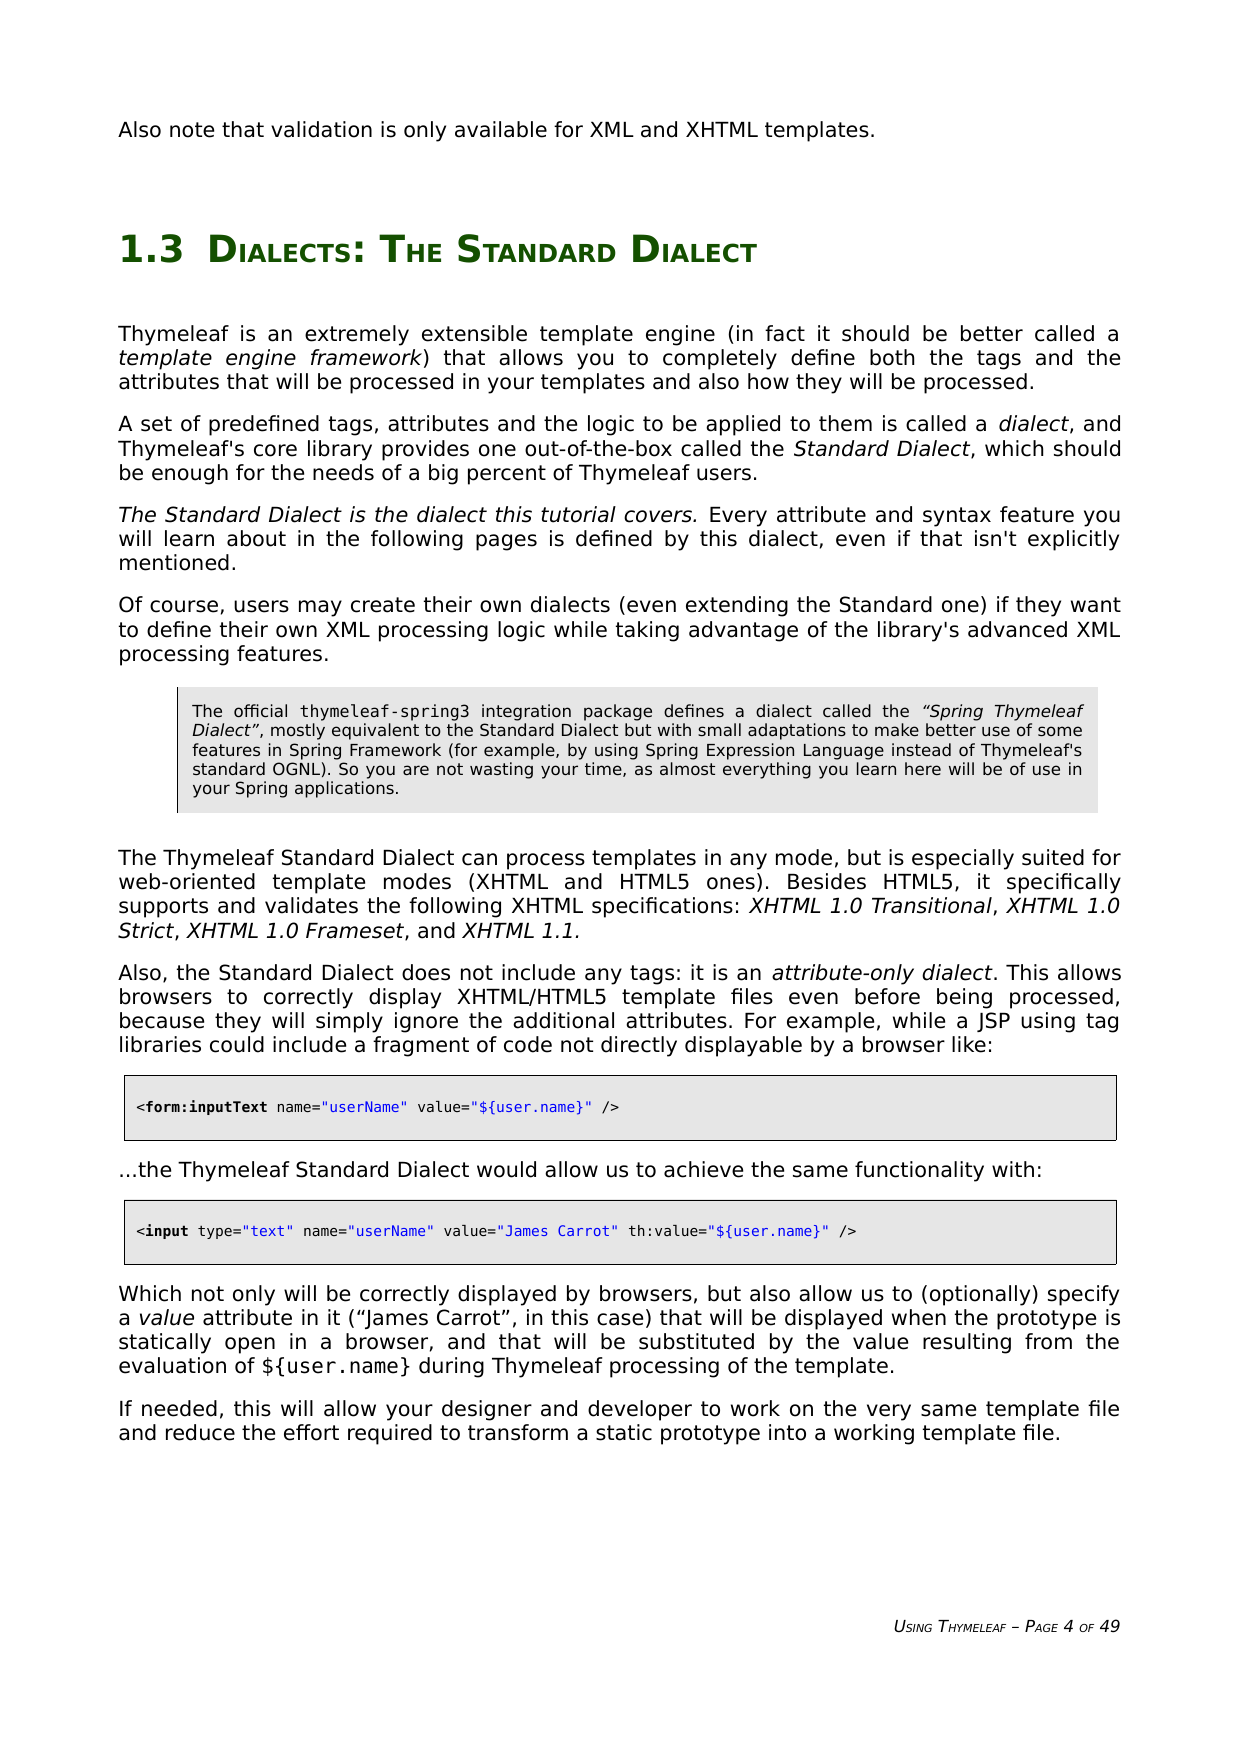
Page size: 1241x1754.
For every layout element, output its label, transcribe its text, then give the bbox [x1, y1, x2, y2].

text Also, the Standard Dialect does not include any tags: it is an attribute-only dialect. This allows browsers to correctly display XHTML/HTML5 template files even before being processed, because they will simply ignore the additional attributes. For example, while a JSP using tag libraries could include a fragment of code not directly displayable by a browser like: [118, 961, 1122, 1058]
text A set of predefined tags, attributes and the logic to be applied to them is called a dialect, and Thymeleaf's core library provides one out-of-the-box called the Standard Dialect, which should be enough for the needs of a big percent of Thymeleaf users. [118, 412, 1122, 485]
text Of course, users may create their own dialects (even extending the Standard one) if they want to define their own XML processing logic while taking advantage of the library's advanced XML processing features. [118, 593, 1122, 666]
text The Standard Dialect is the dialect this tutorial covers. Every attribute and syntax feature you will learn about in the following pages is defined by this dialect, even if that isn't explicitly mentioned. [118, 503, 1122, 576]
text Which not only will be correctly displayed by browsers, but also allow us to (optionally) specify a value attribute in it (“James Carrot”, in this case) that will be displayed when the prototype is statically open in a browser, and that will be substituted by the value resulting from the evaluation of ${user.name} during Thymeleaf processing of the template. [118, 1282, 1122, 1379]
text ...the Thymeleaf Standard Dialect would allow us to achieve the same functionality with: [118, 1158, 1122, 1182]
text <form:inputText name="userName" value="${user.name}" /> [125, 1076, 1116, 1140]
subtitle Dialects: The Standard Dialect [118, 228, 1122, 272]
text Thymeleaf is an extremely extensible template engine (in fact it should be better called a template engine framework) that allows you to completely define both the tags and the attributes that will be processed in your templates and also how they will be processed. [118, 322, 1122, 395]
text Also note that validation is only available for XML and XHTML templates. [118, 118, 1122, 142]
text The Thymeleaf Standard Dialect can process templates in any mode, but is especially suited for web-oriented template modes (XHTML and HTML5 ones). Besides HTML5, it specifically supports and validates the following XHTML specifications: XHTML 1.0 Transitional, XHTML 1.0 Strict, XHTML 1.0 Frameset, and XHTML 1.1. [118, 846, 1122, 943]
text The official thymeleaf-spring3 integration package defines a dialect called the “Spring Thymeleaf Dialect”, mostly equivalent to the Standard Dialect but with small adaptations to make better use of some features in Spring Framework (for example, by using Spring Expression Language instead of Thymeleaf's standard OGNL). So you are not wasting your time, as almost everything you learn here will be of use in your Spring applications. [178, 687, 1098, 813]
text If needed, this will allow your designer and developer to work on the very same template file and reduce the effort required to transform a static prototype into a working template file. [118, 1397, 1122, 1445]
text <input type="text" name="userName" value="James Carrot" th:value="${user.name}" /> [125, 1201, 1116, 1264]
